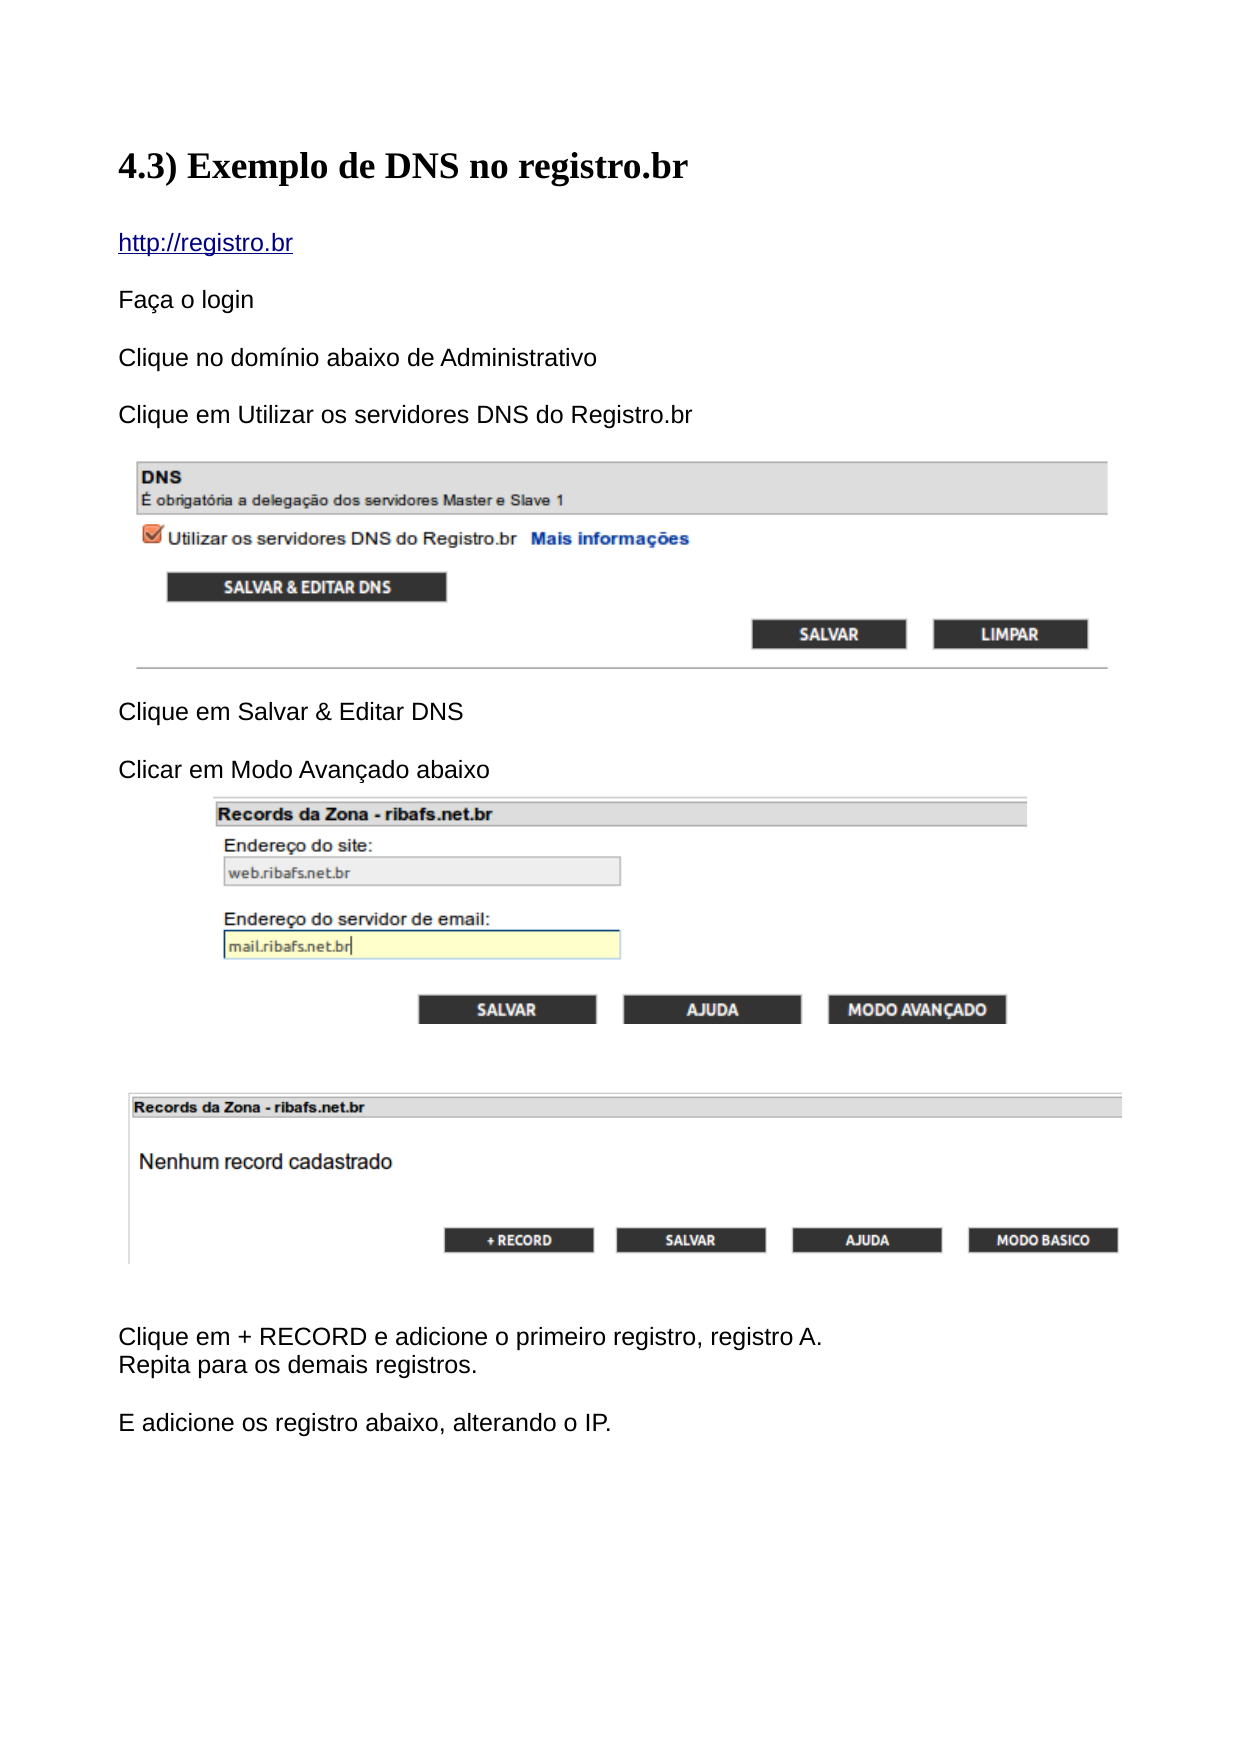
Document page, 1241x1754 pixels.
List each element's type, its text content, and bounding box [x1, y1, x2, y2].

text Clique no domínio abaixo de Administrativo [118, 342, 1122, 371]
text Clique em Salvar & Editar DNS [118, 697, 1122, 726]
text http://registro.br [118, 227, 1122, 256]
text Clique em Utilizar os servidores DNS do Registro.br [118, 400, 1122, 429]
picture [118, 1081, 1123, 1264]
subtitle 4.3) Exemplo de DNS no registro.br [118, 143, 1122, 186]
text E adicione os registro abaixo, alterando o IP. [118, 1408, 1122, 1436]
picture [213, 783, 1028, 1024]
picture [132, 457, 1108, 669]
text Repita para os demais registros. [118, 1350, 1122, 1379]
text Clicar em Modo Avançado abaixo [118, 755, 1122, 783]
text Faça o login [118, 285, 1122, 314]
text Clique em + RECORD e adicione o primeiro registro, registro A. [118, 1321, 1122, 1350]
